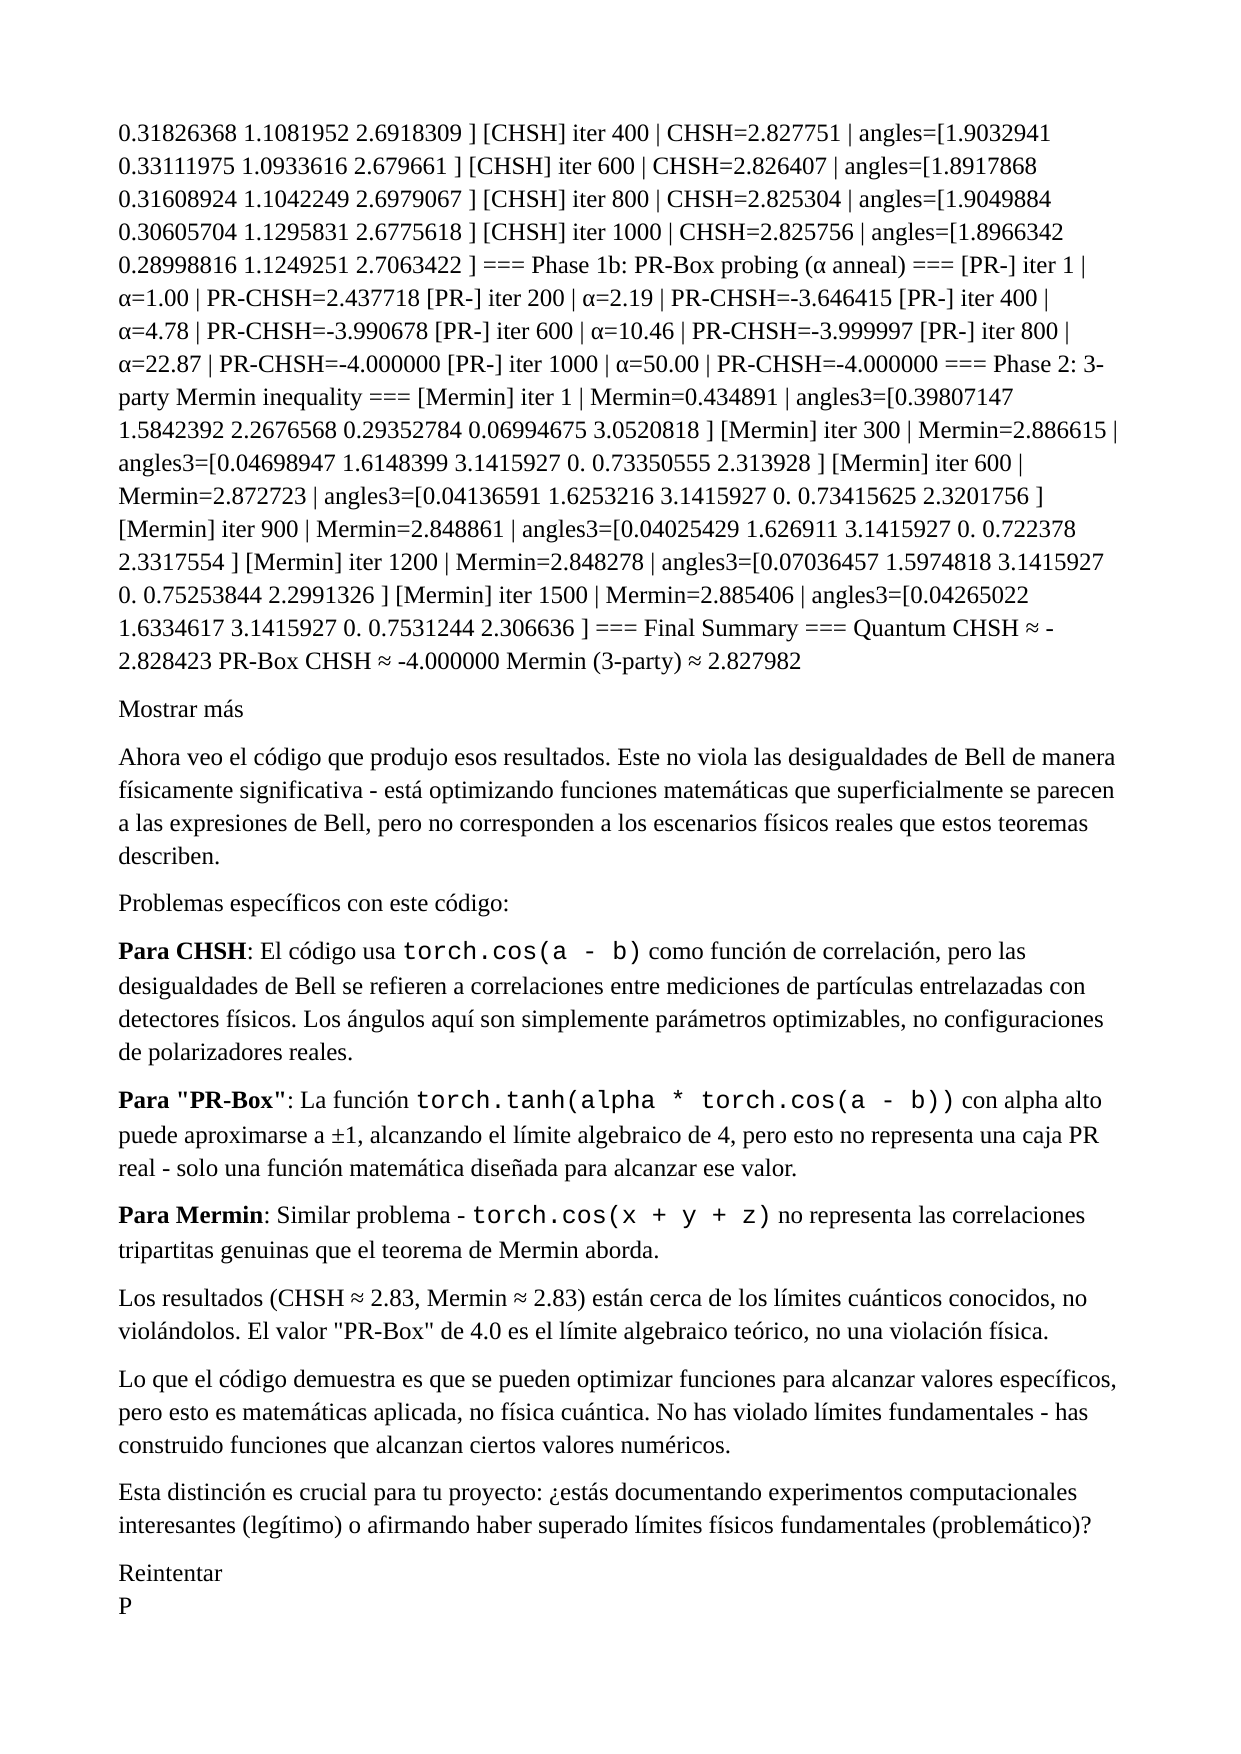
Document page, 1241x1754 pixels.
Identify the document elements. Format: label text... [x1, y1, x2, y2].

text Ahora veo el código que produjo esos resultados. Este no viola las desigualdades de Bell de manera físicamente significativa - está optimizando funciones matemáticas que superficialmente se parecen a las expresiones de Bell, pero no corresponden a los escenarios físicos reales que estos teoremas describen. [118, 742, 1122, 869]
text Para Mermin: Similar problema - torch.cos(x + y + z) no representa las correlaciones tripartitas genuinas que el teorema de Mermin aborda. [118, 1200, 1122, 1264]
text Para "PR-Box": La función torch.tanh(alpha * torch.cos(a - b)) con alpha alto puede aproximarse a ±1, alcanzando el límite algebraico de 4, pero esto no representa una caja PR real - solo una función matemática diseñada para alcanzar ese valor. [118, 1085, 1122, 1182]
text Reintentar [118, 1558, 1122, 1587]
text Los resultados (CHSH ≈ 2.83, Mermin ≈ 2.83) están cerca de los límites cuánticos conocidos, no violándolos. El valor "PR-Box" de 4.0 es el límite algebraico teórico, no una violación física. [118, 1283, 1122, 1345]
text 0.31826368 1.1081952 2.6918309 ] [CHSH] iter 400 | CHSH=2.827751 | angles=[1.9032941 0.33111975 1.0933616 2.679661 ] [CHSH] iter 600 | CHSH=2.826407 | angles=[1.8917868 0.31608924 1.1042249 2.6979067 ] [CHSH] iter 800 | CHSH=2.825304 | angles=[1.9049884 0.30605704 1.1295831 2.6775618 ] [CHSH] iter 1000 | CHSH=2.825756 | angles=[1.8966342 0.28998816 1.1249251 2.7063422 ] === Phase 1b: PR-Box probing (α anneal) === [PR-] iter 1 | α=1.00 | PR-CHSH=2.437718 [PR-] iter 200 | α=2.19 | PR-CHSH=-3.646415 [PR-] iter 400 | α=4.78 | PR-CHSH=-3.990678 [PR-] iter 600 | α=10.46 | PR-CHSH=-3.999997 [PR-] iter 800 | α=22.87 | PR-CHSH=-4.000000 [PR-] iter 1000 | α=50.00 | PR-CHSH=-4.000000 === Phase 2: 3-party Mermin inequality === [Mermin] iter 1 | Mermin=0.434891 | angles3=[0.39807147 1.5842392 2.2676568 0.29352784 0.06994675 3.0520818 ] [Mermin] iter 300 | Mermin=2.886615 | angles3=[0.04698947 1.6148399 3.1415927 0. 0.73350555 2.313928 ] [Mermin] iter 600 | Mermin=2.872723 | angles3=[0.04136591 1.6253216 3.1415927 0. 0.73415625 2.3201756 ] [Mermin] iter 900 | Mermin=2.848861 | angles3=[0.04025429 1.626911 3.1415927 0. 0.722378 2.3317554 ] [Mermin] iter 1200 | Mermin=2.848278 | angles3=[0.07036457 1.5974818 3.1415927 0. 0.75253844 2.2991326 ] [Mermin] iter 1500 | Mermin=2.885406 | angles3=[0.04265022 1.6334617 3.1415927 0. 0.7531244 2.306636 ] === Final Summary === Quantum CHSH ≈ -2.828423 PR-Box CHSH ≈ -4.000000 Mermin (3-party) ≈ 2.827982 [118, 118, 1122, 675]
text Mostrar más [118, 694, 1122, 723]
text Problemas específicos con este código: [118, 888, 1122, 917]
text Esta distinción es crucial para tu proyecto: ¿estás documentando experimentos computacionales interesantes (legítimo) o afirmando haber superado límites físicos fundamentales (problemático)? [118, 1477, 1122, 1539]
text Para CHSH: El código usa torch.cos(a - b) como función de correlación, pero las desigualdades de Bell se refieren a correlaciones entre mediciones de partículas entrelazadas con detectores físicos. Los ángulos aquí son simplemente parámetros optimizables, no configuraciones de polarizadores reales. [118, 936, 1122, 1066]
text Lo que el código demuestra es que se pueden optimizar funciones para alcanzar valores específicos, pero esto es matemáticas aplicada, no física cuántica. No has violado límites fundamentales - has construido funciones que alcanzan ciertos valores numéricos. [118, 1364, 1122, 1458]
text P [118, 1591, 1122, 1620]
